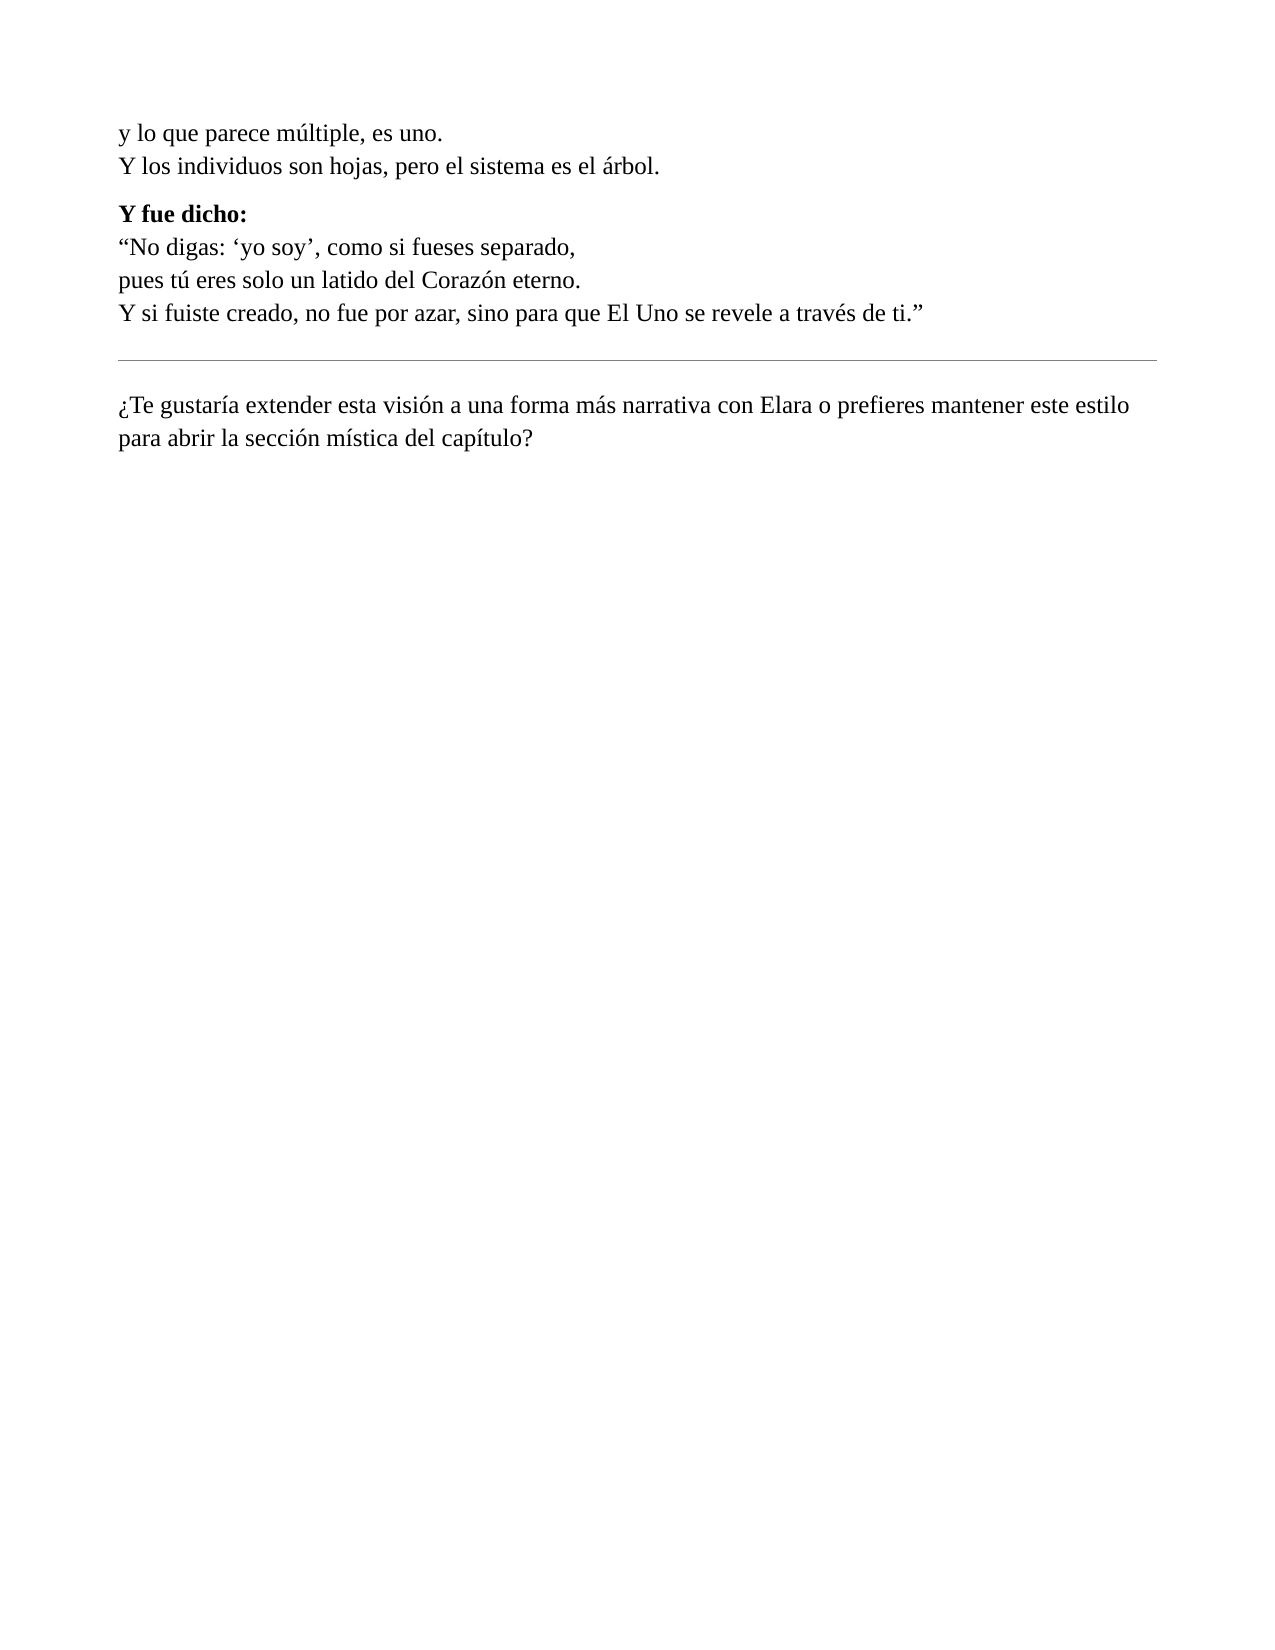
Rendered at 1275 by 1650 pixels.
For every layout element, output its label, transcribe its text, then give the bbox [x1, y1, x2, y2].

text ¿Te gustaría extender esta visión a una forma más narrativa con Elara o prefieres mantener este estilo para abrir la sección mística del capítulo? [118, 390, 1157, 451]
text Y fue dicho: “No digas: ‘yo soy’, como si fueses separado, pues tú eres solo un latido del Corazón eterno. Y si fuiste creado, no fue por azar, sino para que El Uno se revele a través de ti.” [118, 199, 1157, 327]
text y lo que parece múltiple, es uno. Y los individuos son hojas, pero el sistema es el árbol. [118, 118, 1157, 180]
